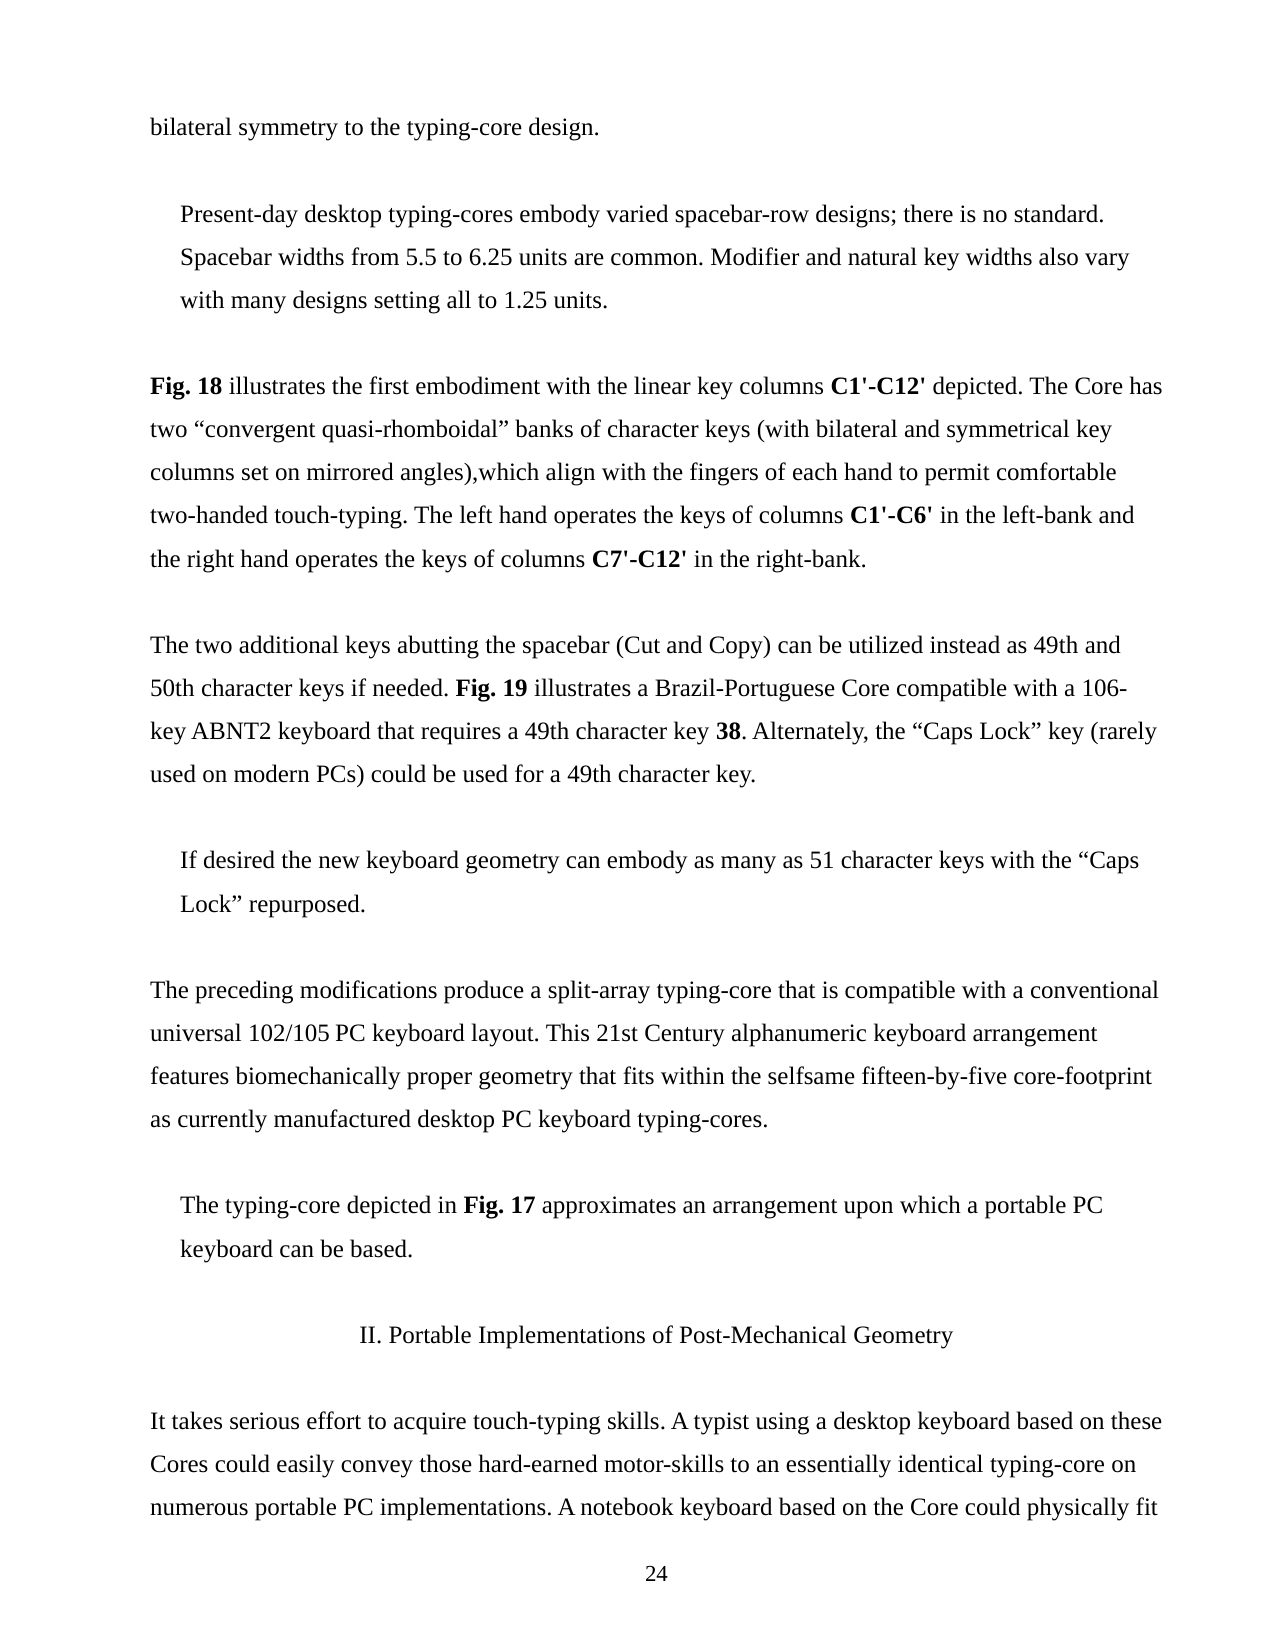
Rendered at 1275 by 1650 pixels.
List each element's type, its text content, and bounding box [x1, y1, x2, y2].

text bilateral symmetry to the typing-core design. [150, 112, 1162, 141]
text II. Portable Implementations of Post-Mechanical Geometry [150, 1320, 1162, 1349]
text It takes serious effort to acquire touch-typing skills. A typist using a desktop keyboard based on these Cores could easily convey those hard-earned motor-skills to an essentially identical typing-core on numerous portable PC implementations. A notebook keyboard based on the Core could physically fit [150, 1406, 1162, 1521]
text The typing-core depicted in Fig. 17 approximates an arrangement upon which a portable PC keyboard can be based. [180, 1191, 1162, 1262]
text The preceding modifications produce a split-array typing-core that is compatible with a conventional universal 102/105 PC keyboard layout. This 21st Century alphanumeric keyboard arrangement features biomechanically proper geometry that fits within the selfsame fifteen-by-five core-footprint as currently manufactured desktop PC keyboard typing-cores. [150, 975, 1162, 1133]
text If desired the new keyboard geometry can embody as many as 51 character keys with the “Caps Lock” repurposed. [180, 846, 1162, 917]
text Present-day desktop typing-cores embody varied spacebar-row designs; there is no standard. Spacebar widths from 5.5 to 6.25 units are common. Modifier and natural key widths also vary with many designs setting all to 1.25 units. [180, 199, 1162, 314]
text The two additional keys abutting the spacebar (Cut and Copy) can be utilized instead as 49th and 50th character keys if needed. Fig. 19 illustrates a Brazil-Portuguese Core compatible with a 106-key ABNT2 keyboard that requires a 49th character key 38. Alternately, the “Caps Lock” key (rarely used on modern PCs) could be used for a 49th character key. [150, 630, 1162, 788]
text Fig. 18 illustrates the first embodiment with the linear key columns C1'-C12' depicted. The Core has two “convergent quasi-rhomboidal” banks of character keys (with bilateral and symmetrical key columns set on mirrored angles),which align with the fingers of each hand to permit comfortable two-handed touch-typing. The left hand operates the keys of columns C1'-C6' in the left-bank and the right hand operates the keys of columns C7'-C12' in the right-bank. [150, 371, 1162, 572]
